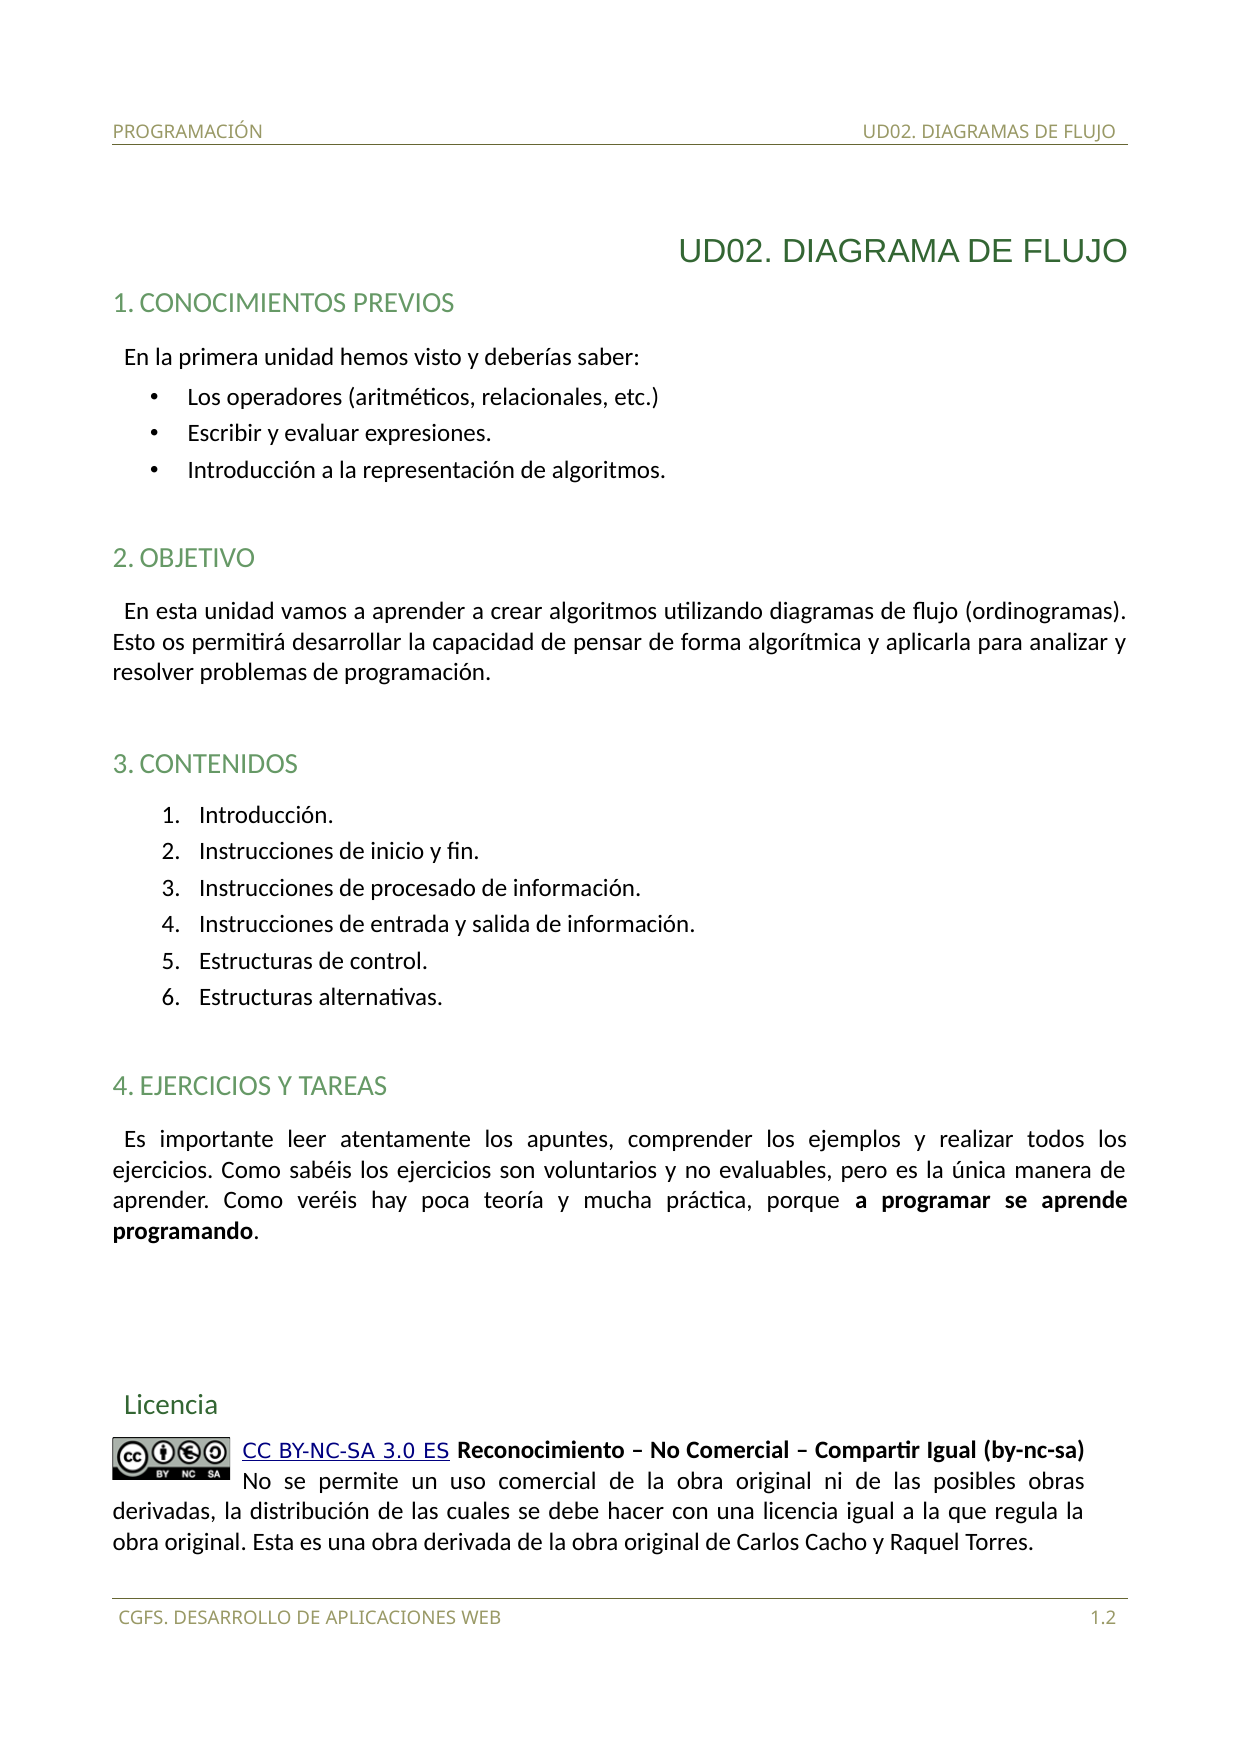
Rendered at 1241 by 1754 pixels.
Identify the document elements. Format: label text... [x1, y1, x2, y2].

subtitle Contenidos [112, 745, 1128, 781]
text En la primera unidad hemos visto y deberías saber: [112, 341, 1128, 371]
text Licencia [112, 1386, 1128, 1422]
list Estructuras de control. [150, 945, 1128, 976]
list Escribir y evaluar expresiones. [150, 417, 1128, 448]
list Instrucciones de procesado de información. [150, 872, 1128, 902]
text En esta unidad vamos a aprender a crear algoritmos utilizando diagramas de flujo (ordinogramas). Esto os permitirá desarrollar la capacidad de pensar de forma algorítmica y aplicarla para analizar y resolver problemas de programación. [112, 596, 1128, 687]
list Introducción a la representación de algoritmos. [150, 454, 1128, 484]
subtitle Objetivo [112, 539, 1128, 574]
subtitle Conocimientos previos [112, 284, 1128, 320]
list Estructuras alternativas. [150, 982, 1128, 1012]
text CC BY-NC-SA 3.0 ES Reconocimiento – No Comercial – Compartir Igual (by-nc-sa) No se permite un uso comercial de la obra original ni de las posibles obras derivadas, la distribución de las cuales se debe hacer con una licencia igual a la que regula la obra original. Esta es una obra derivada de la obra original de Carlos Cacho y Raquel Torres. [112, 1434, 1086, 1557]
list Introducción. [150, 799, 1128, 829]
list Instrucciones de inicio y fin. [150, 835, 1128, 866]
picture [112, 1437, 231, 1480]
text Es importante leer atentamente los apuntes, comprender los ejemplos y realizar todos los ejercicios. Como sabéis los ejercicios son voluntarios y no evaluables, pero es la única manera de aprender. Como veréis hay poca teoría y mucha práctica, porque a programar se aprende programando. [112, 1123, 1128, 1245]
text UD02. DIAGRAMA DE FLUJO [112, 231, 1128, 269]
list Los operadores (aritméticos, relacionales, etc.) [150, 381, 1128, 411]
subtitle Ejercicios y tareas [112, 1067, 1128, 1102]
list Instrucciones de entrada y salida de información. [150, 908, 1128, 939]
